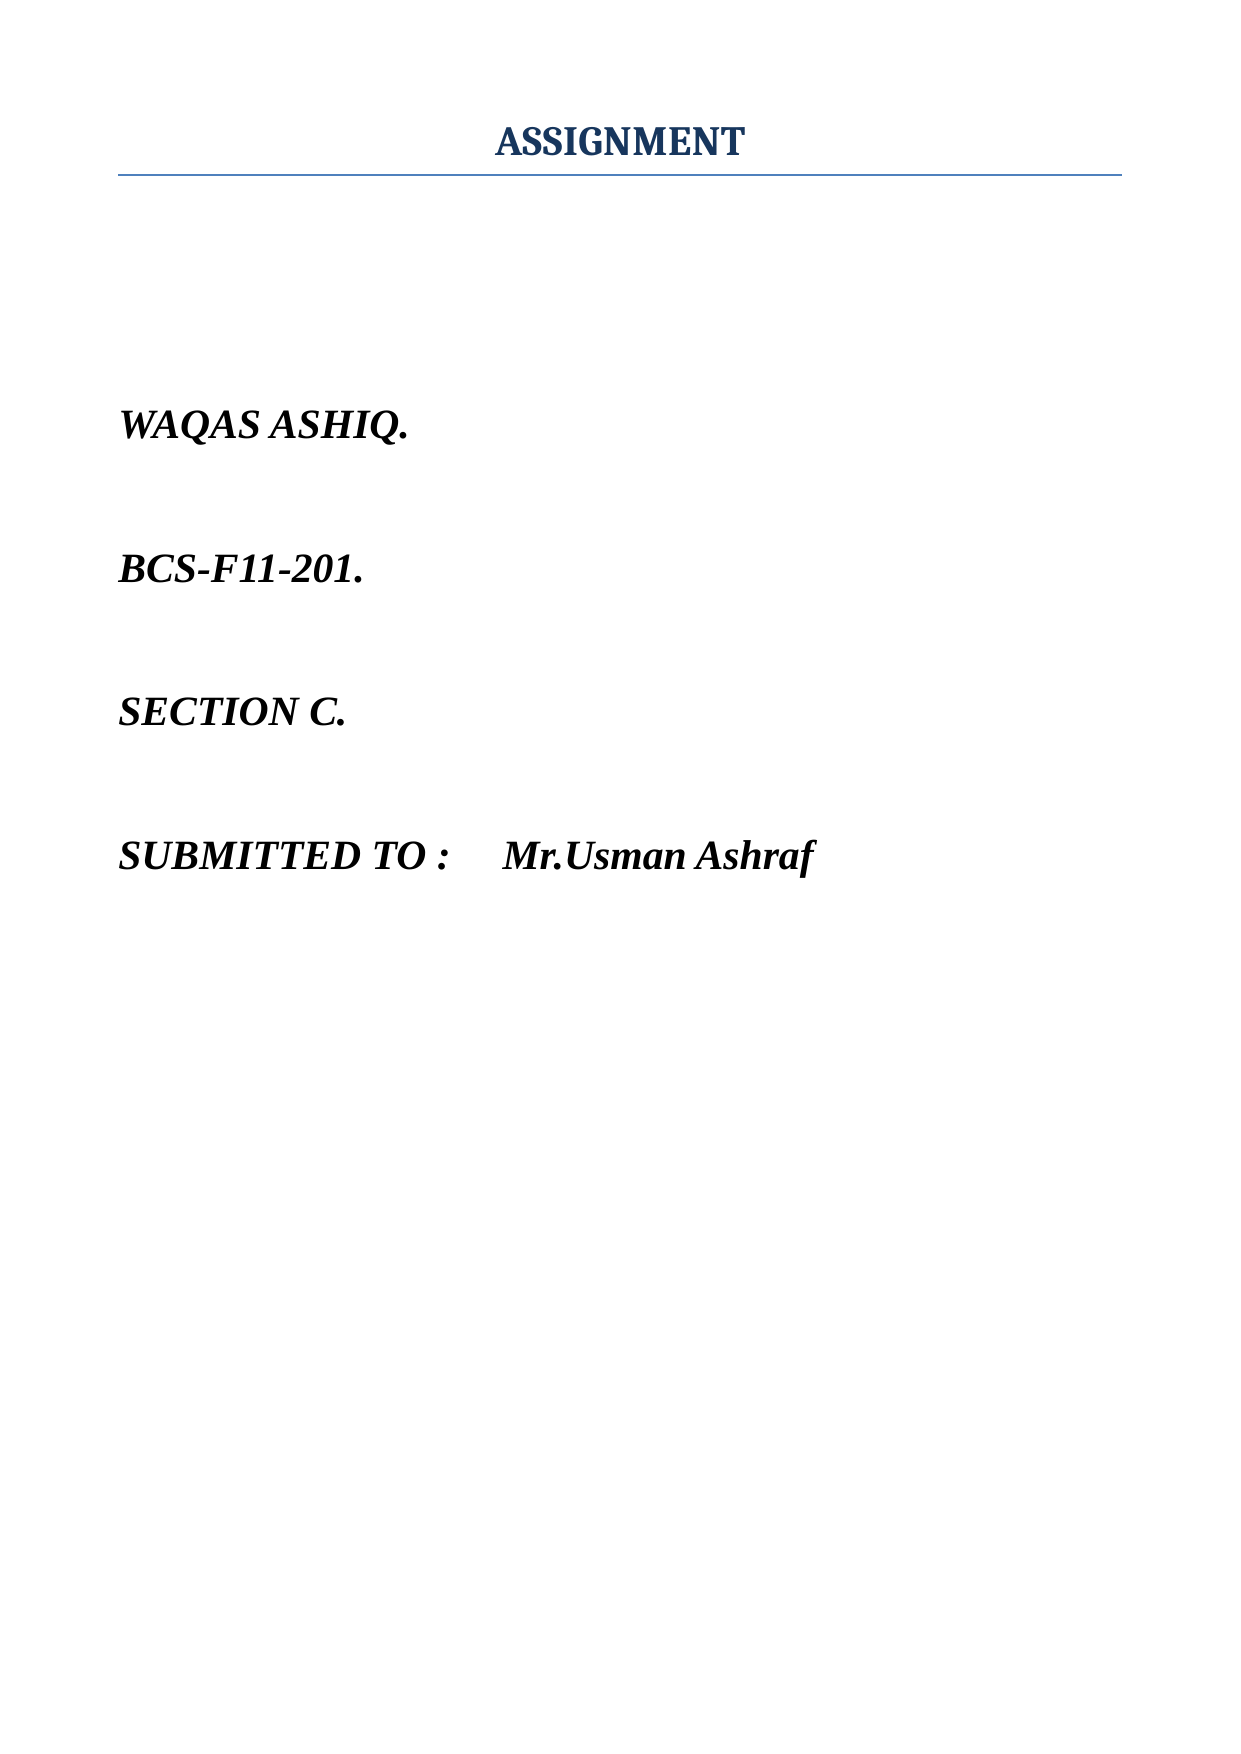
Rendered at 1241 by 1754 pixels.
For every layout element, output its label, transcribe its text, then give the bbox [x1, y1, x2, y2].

text SUBMITTED TO : Mr.Usman Ashraf [118, 831, 1122, 878]
text BCS-F11-201. [118, 543, 1122, 591]
text SECTION C. [118, 687, 1122, 735]
title ASSIGNMENT [118, 118, 1122, 174]
text WAQAS ASHIQ. [118, 399, 1122, 447]
